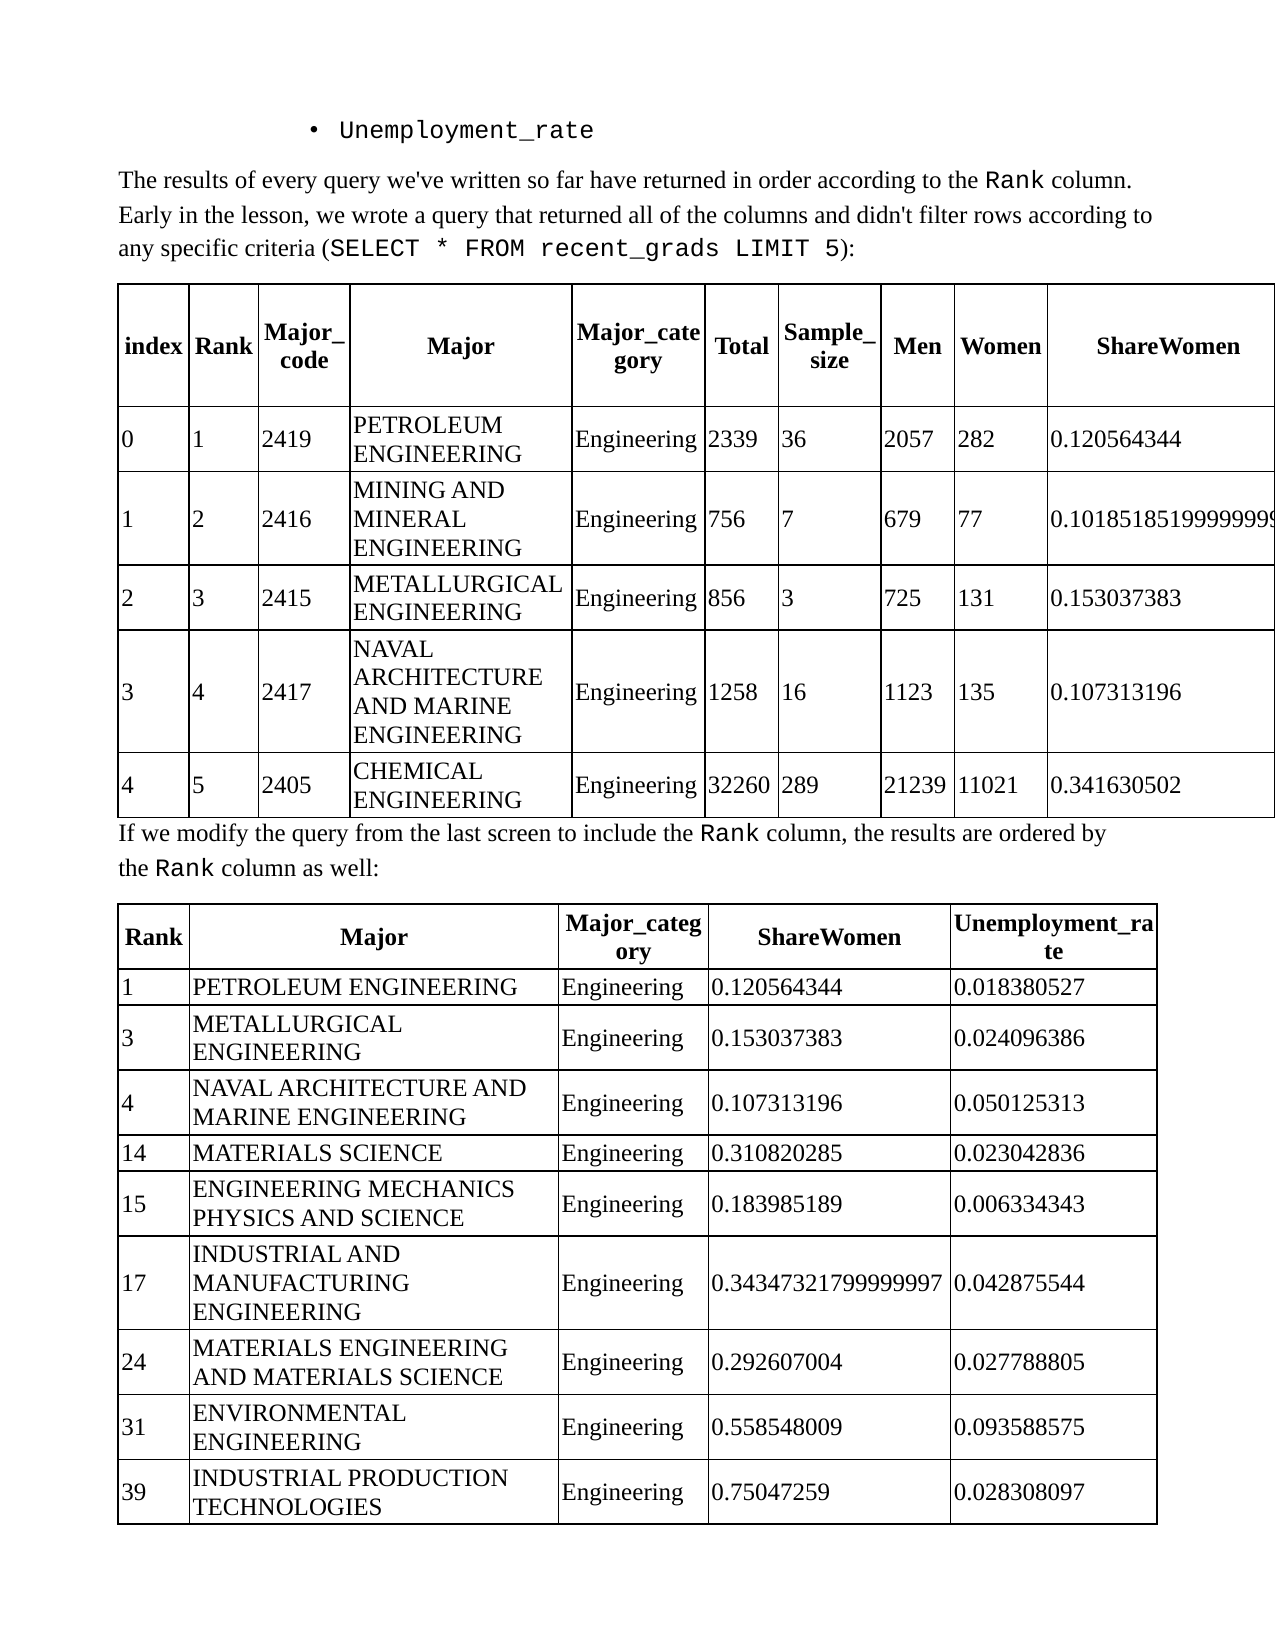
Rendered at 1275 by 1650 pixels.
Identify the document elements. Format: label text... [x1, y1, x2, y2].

table_cell METALLURGICAL ENGINEERING [351, 566, 571, 629]
table_cell 135 [955, 631, 1047, 752]
table_cell Engineering [559, 970, 708, 1004]
table_header Rank [119, 905, 189, 968]
table_header Major [351, 285, 571, 406]
table_cell METALLURGICAL ENGINEERING [190, 1006, 558, 1069]
table_cell 39 [119, 1460, 189, 1523]
table_cell 3 [119, 1006, 189, 1069]
table_cell 756 [706, 472, 778, 564]
table_cell Engineering [559, 1006, 708, 1069]
table_cell 2419 [259, 407, 349, 471]
table_header Major [190, 905, 558, 968]
table_cell 21239 [882, 753, 954, 816]
table_cell 0.34347321799999997 [709, 1237, 950, 1329]
table_cell 856 [706, 566, 778, 629]
table_cell 0.292607004 [709, 1330, 950, 1393]
table_header ShareWomen [709, 905, 950, 968]
table_cell 16 [779, 631, 880, 752]
table_cell PETROLEUM ENGINEERING [351, 407, 571, 471]
table_header Sample_size [779, 285, 880, 406]
table_cell 131 [955, 566, 1047, 629]
table_cell 0.107313196 [709, 1071, 950, 1134]
table_cell 15 [119, 1172, 189, 1235]
table_cell 7 [779, 472, 880, 564]
table_cell 11021 [955, 753, 1047, 816]
table_cell NAVAL ARCHITECTURE AND MARINE ENGINEERING [190, 1071, 558, 1134]
table_cell 17 [119, 1237, 189, 1329]
table_cell Engineering [559, 1395, 708, 1458]
table_header Women [955, 285, 1047, 406]
table_header Major_category [559, 905, 708, 968]
table_cell 1258 [706, 631, 778, 752]
table_cell Engineering [573, 407, 704, 471]
table_cell 2415 [259, 566, 349, 629]
table_cell 0.558548009 [709, 1395, 950, 1458]
table_cell 0.028308097 [951, 1460, 1156, 1523]
table_cell 0.024096386 [951, 1006, 1156, 1069]
table_cell PETROLEUM ENGINEERING [190, 970, 558, 1004]
text The results of every query we've written so far have returned in order according to the Rank column. Early in the lesson, we wrote a query that returned all of the columns and didn't filter rows according to any specific criteria (SELECT * FROM recent_grads LIMIT 5): [118, 165, 1157, 264]
list Unemployment_rate [309, 118, 1157, 146]
table_cell INDUSTRIAL PRODUCTION TECHNOLOGIES [190, 1460, 558, 1523]
table_cell 725 [882, 566, 954, 629]
table_cell 0.018380527 [951, 970, 1156, 1004]
table_cell Engineering [559, 1460, 708, 1523]
table_cell 1 [119, 970, 189, 1004]
table_cell Engineering [559, 1071, 708, 1134]
table_cell 0.120564344 [1048, 407, 1274, 471]
table_cell 4 [190, 631, 258, 752]
table_cell 14 [119, 1136, 189, 1170]
table_cell Engineering [573, 566, 704, 629]
table_cell 24 [119, 1330, 189, 1393]
table_cell 77 [955, 472, 1047, 564]
table_cell 0.042875544 [951, 1237, 1156, 1329]
table_cell INDUSTRIAL AND MANUFACTURING ENGINEERING [190, 1237, 558, 1329]
table_cell MATERIALS SCIENCE [190, 1136, 558, 1170]
table_cell 2057 [882, 407, 954, 471]
table_cell 1 [190, 407, 258, 471]
table_cell 0.75047259 [709, 1460, 950, 1523]
table_cell 4 [119, 1071, 189, 1134]
table_cell 0 [119, 407, 188, 471]
table_cell 3 [119, 631, 188, 752]
table_cell NAVAL ARCHITECTURE AND MARINE ENGINEERING [351, 631, 571, 752]
table_cell 32260 [706, 753, 778, 816]
table_cell Engineering [559, 1237, 708, 1329]
table_cell 0.120564344 [709, 970, 950, 1004]
table_cell 3 [190, 566, 258, 629]
table_cell 4 [119, 753, 188, 816]
table_header Major_category [573, 285, 704, 406]
table_cell 679 [882, 472, 954, 564]
table_header index [119, 285, 188, 406]
table_cell 0.107313196 [1048, 631, 1274, 752]
table_cell 0.153037383 [709, 1006, 950, 1069]
table_cell 0.027788805 [951, 1330, 1156, 1393]
table_cell 0.10185185199999999 [1048, 472, 1274, 564]
table_cell 3 [779, 566, 880, 629]
table_cell Engineering [573, 472, 704, 564]
table_cell 0.341630502 [1048, 753, 1274, 816]
table_cell Engineering [559, 1172, 708, 1235]
table_cell 2405 [259, 753, 349, 816]
table_cell 2417 [259, 631, 349, 752]
table_cell ENGINEERING MECHANICS PHYSICS AND SCIENCE [190, 1172, 558, 1235]
table_cell 5 [190, 753, 258, 816]
table_cell 1 [119, 472, 188, 564]
table_cell 2 [190, 472, 258, 564]
table_cell 282 [955, 407, 1047, 471]
table_cell 36 [779, 407, 880, 471]
table_cell 0.153037383 [1048, 566, 1274, 629]
table_cell Engineering [573, 631, 704, 752]
table_cell 2416 [259, 472, 349, 564]
table_header Total [706, 285, 778, 406]
table_header ShareWomen [1048, 285, 1274, 406]
table_cell 0.006334343 [951, 1172, 1156, 1235]
table_header Unemployment_rate [951, 905, 1156, 968]
table_cell 2339 [706, 407, 778, 471]
table_cell 0.023042836 [951, 1136, 1156, 1170]
table_cell 0.310820285 [709, 1136, 950, 1170]
table_cell 1123 [882, 631, 954, 752]
table_header Major_code [259, 285, 349, 406]
table_cell 0.050125313 [951, 1071, 1156, 1134]
table_cell 0.183985189 [709, 1172, 950, 1235]
table_cell 289 [779, 753, 880, 816]
table_cell 31 [119, 1395, 189, 1458]
table_cell Engineering [559, 1330, 708, 1393]
table_cell 0.093588575 [951, 1395, 1156, 1458]
table_cell Engineering [559, 1136, 708, 1170]
table_cell ENVIRONMENTAL ENGINEERING [190, 1395, 558, 1458]
table_header Men [882, 285, 954, 406]
table_cell MATERIALS ENGINEERING AND MATERIALS SCIENCE [190, 1330, 558, 1393]
table_header Rank [190, 285, 258, 406]
text If we modify the query from the last screen to include the Rank column, the results are ordered by the Rank column as well: [118, 818, 1157, 884]
table_cell MINING AND MINERAL ENGINEERING [351, 472, 571, 564]
table_cell CHEMICAL ENGINEERING [351, 753, 571, 816]
table_cell 2 [119, 566, 188, 629]
table_cell Engineering [573, 753, 704, 816]
